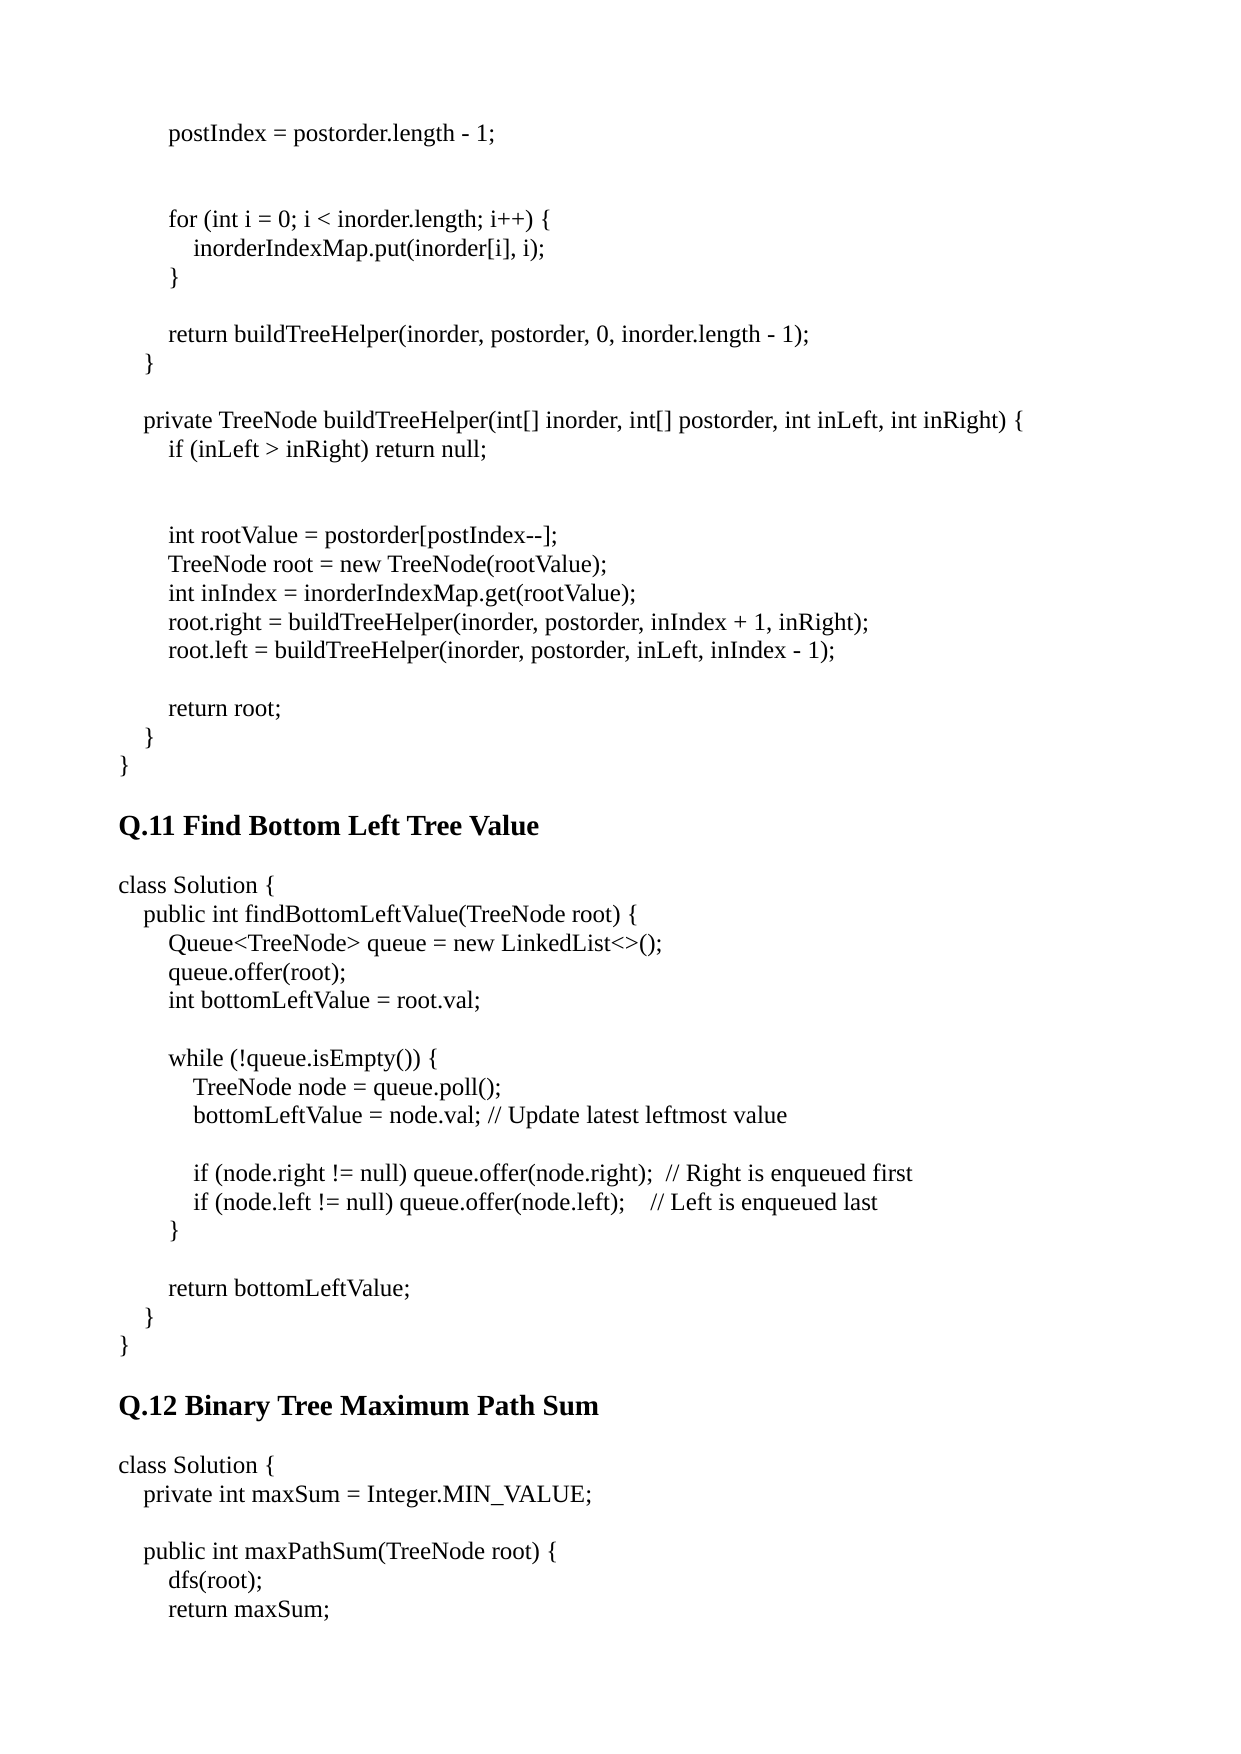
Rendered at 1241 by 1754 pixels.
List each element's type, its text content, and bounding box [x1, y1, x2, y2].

text private int maxSum = Integer.MIN_VALUE; [118, 1479, 1122, 1508]
text queue.offer(root); [118, 957, 1122, 985]
text return buildTreeHelper(inorder, postorder, 0, inorder.length - 1); [118, 319, 1122, 348]
text } [118, 1215, 1122, 1244]
text Queue<TreeNode> queue = new LinkedList<>(); [118, 928, 1122, 957]
text private TreeNode buildTreeHelper(int[] inorder, int[] postorder, int inLeft, int inRight) { [118, 406, 1122, 434]
text inorderIndexMap.put(inorder[i], i); [118, 233, 1122, 262]
text TreeNode node = queue.poll(); [118, 1072, 1122, 1100]
text class Solution { [118, 1450, 1122, 1479]
text for (int i = 0; i < inorder.length; i++) { [118, 204, 1122, 233]
text Q.12 Binary Tree Maximum Path Sum [118, 1388, 1122, 1421]
text int inIndex = inorderIndexMap.get(rootValue); [118, 578, 1122, 607]
text dfs(root); [118, 1565, 1122, 1594]
text TreeNode root = new TreeNode(rootValue); [118, 549, 1122, 578]
text if (node.left != null) queue.offer(node.left); // Left is enqueued last [118, 1187, 1122, 1215]
text while (!queue.isEmpty()) { [118, 1043, 1122, 1072]
text root.left = buildTreeHelper(inorder, postorder, inLeft, inIndex - 1); [118, 636, 1122, 664]
text public int findBottomLeftValue(TreeNode root) { [118, 899, 1122, 928]
text bottomLeftValue = node.val; // Update latest leftmost value [118, 1100, 1122, 1129]
text class Solution { [118, 870, 1122, 899]
text public int maxPathSum(TreeNode root) { [118, 1536, 1122, 1565]
text return maxSum; [118, 1594, 1122, 1623]
text root.right = buildTreeHelper(inorder, postorder, inIndex + 1, inRight); [118, 607, 1122, 636]
text } [118, 722, 1122, 751]
text return bottomLeftValue; [118, 1273, 1122, 1302]
text if (node.right != null) queue.offer(node.right); // Right is enqueued first [118, 1158, 1122, 1187]
text } [118, 1302, 1122, 1330]
text } [118, 751, 1122, 779]
text Q.11 Find Bottom Left Tree Value [118, 808, 1122, 842]
text int bottomLeftValue = root.val; [118, 985, 1122, 1014]
text return root; [118, 693, 1122, 722]
text } [118, 1330, 1122, 1359]
text int rootValue = postorder[postIndex--]; [118, 521, 1122, 549]
text postIndex = postorder.length - 1; [118, 118, 1122, 147]
text } [118, 348, 1122, 377]
text } [118, 262, 1122, 291]
text if (inLeft > inRight) return null; [118, 434, 1122, 463]
